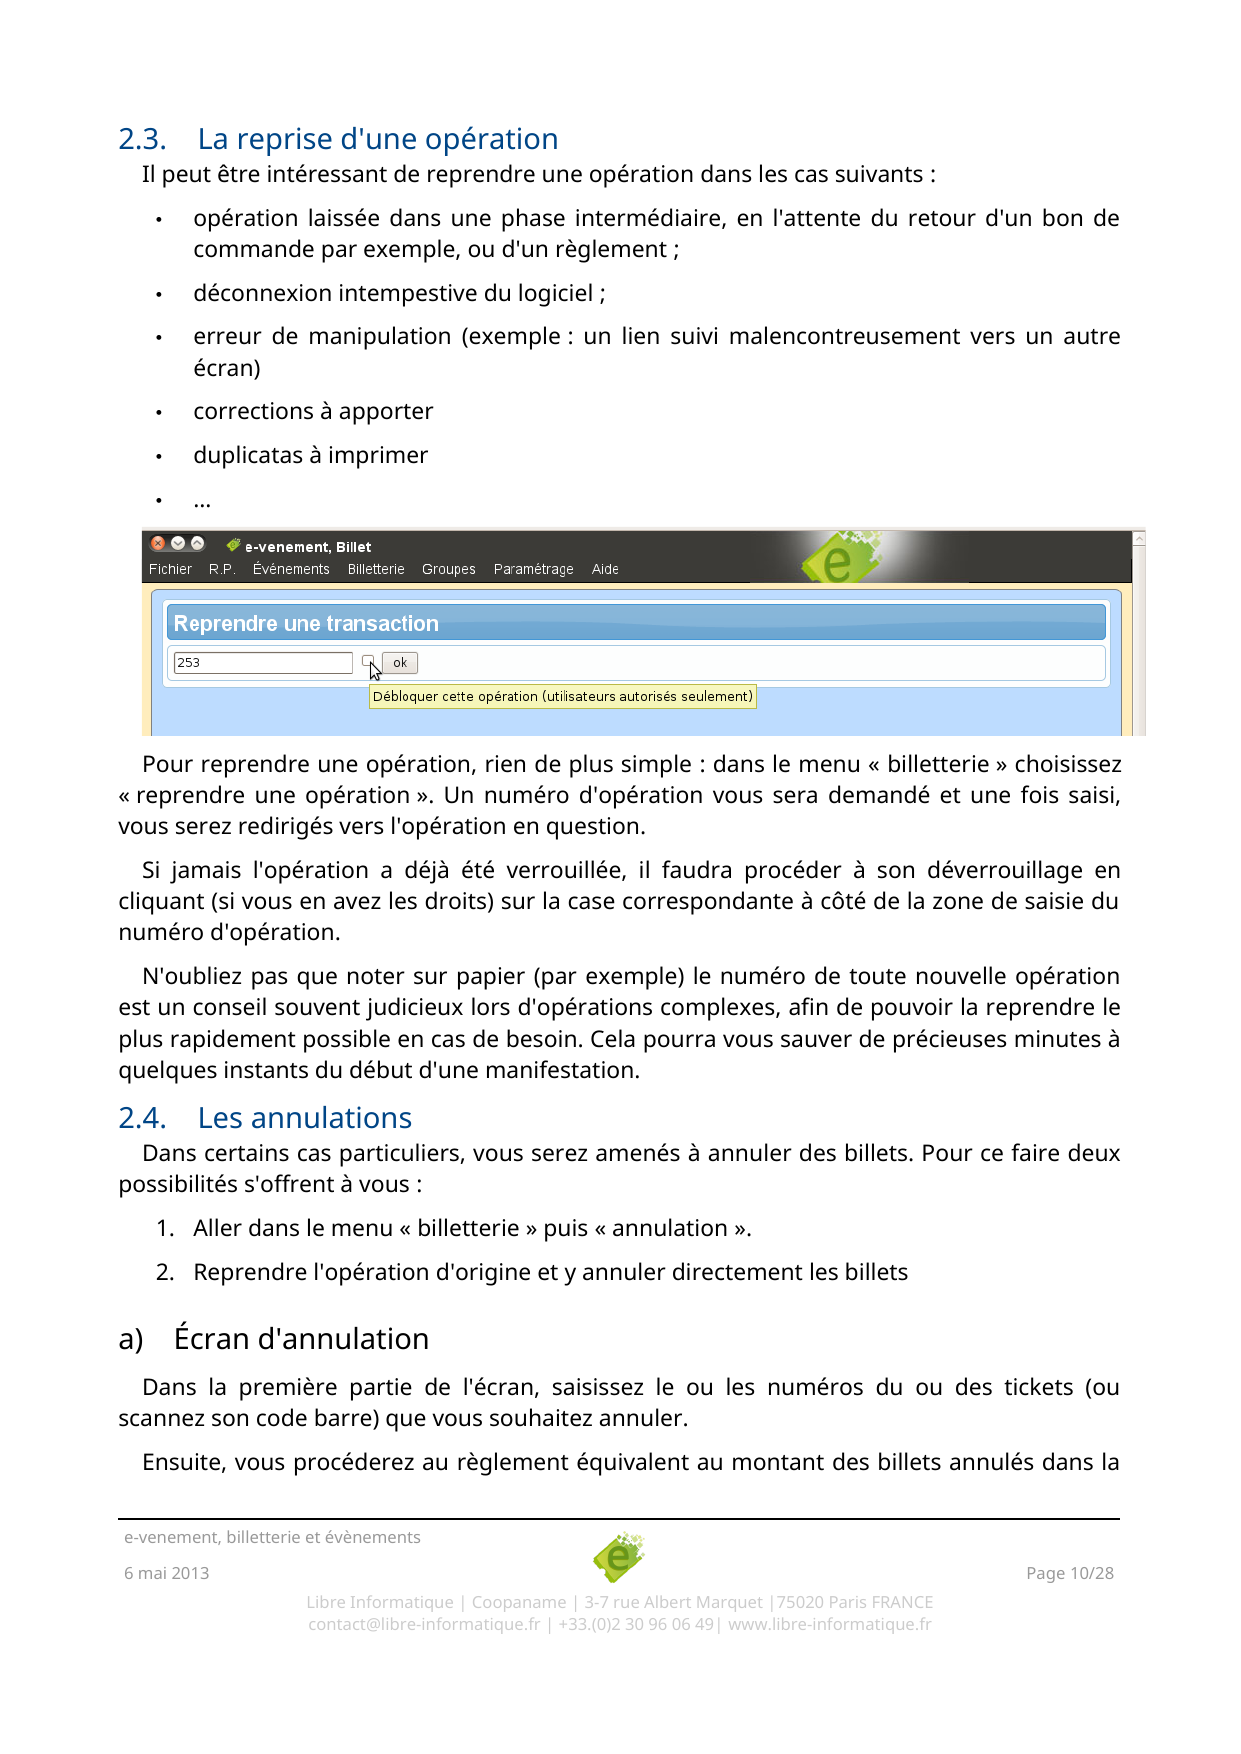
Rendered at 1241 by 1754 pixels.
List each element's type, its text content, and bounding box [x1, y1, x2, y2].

list Aller dans le menu « billetterie » puis « annulation ». [156, 1212, 1122, 1243]
text N'oubliez pas que noter sur papier (par exemple) le numéro de toute nouvelle opération est un conseil souvent judicieux lors d'opérations complexes, afin de pouvoir la reprendre le plus rapidement possible en cas de besoin. Cela pourra vous sauver de précieuses minutes à quelques instants du début d'une manifestation. [118, 960, 1122, 1085]
text Dans certains cas particuliers, vous serez amenés à annuler des billets. Pour ce faire deux possibilités s'offrent à vous : [118, 1137, 1122, 1200]
list duplicatas à imprimer [156, 439, 1122, 470]
list opération laissée dans une phase intermédiaire, en l'attente du retour d'un bon de commande par exemple, ou d'un règlement ; [156, 202, 1122, 264]
list erreur de manipulation (exemple : un lien suivi malencontreusement vers un autre écran) [156, 320, 1122, 383]
list Reprendre l'opération d'origine et y annuler directement les billets [156, 1256, 1122, 1287]
subtitle Écran d'annulation [118, 1318, 1122, 1358]
text Dans la première partie de l'écran, saisissez le ou les numéros du ou des tickets (ou scannez son code barre) que vous souhaitez annuler. [118, 1371, 1122, 1433]
subtitle Les annulations [118, 1097, 1122, 1137]
text Si jamais l'opération a déjà été verrouillée, il faudra procéder à son déverrouillage en cliquant (si vous en avez les droits) sur la case correspondante à côté de la zone de saisie du numéro d'opération. [118, 854, 1122, 947]
picture [141, 526, 1146, 736]
subtitle La reprise d'une opération [118, 118, 1122, 158]
text Ensuite, vous procéderez au règlement équivalent au montant des billets annulés dans la [118, 1446, 1122, 1477]
list … [156, 483, 1122, 514]
text Pour reprendre une opération, rien de plus simple : dans le menu « billetterie » choisissez « reprendre une opération ». Un numéro d'opération vous sera demandé et une fois saisi, vous serez redirigés vers l'opération en question. [118, 747, 1122, 841]
picture [590, 1531, 650, 1585]
text Il peut être intéressant de reprendre une opération dans les cas suivants : [118, 158, 1122, 189]
list déconnexion intempestive du logiciel ; [156, 277, 1122, 308]
list corrections à apporter [156, 395, 1122, 427]
